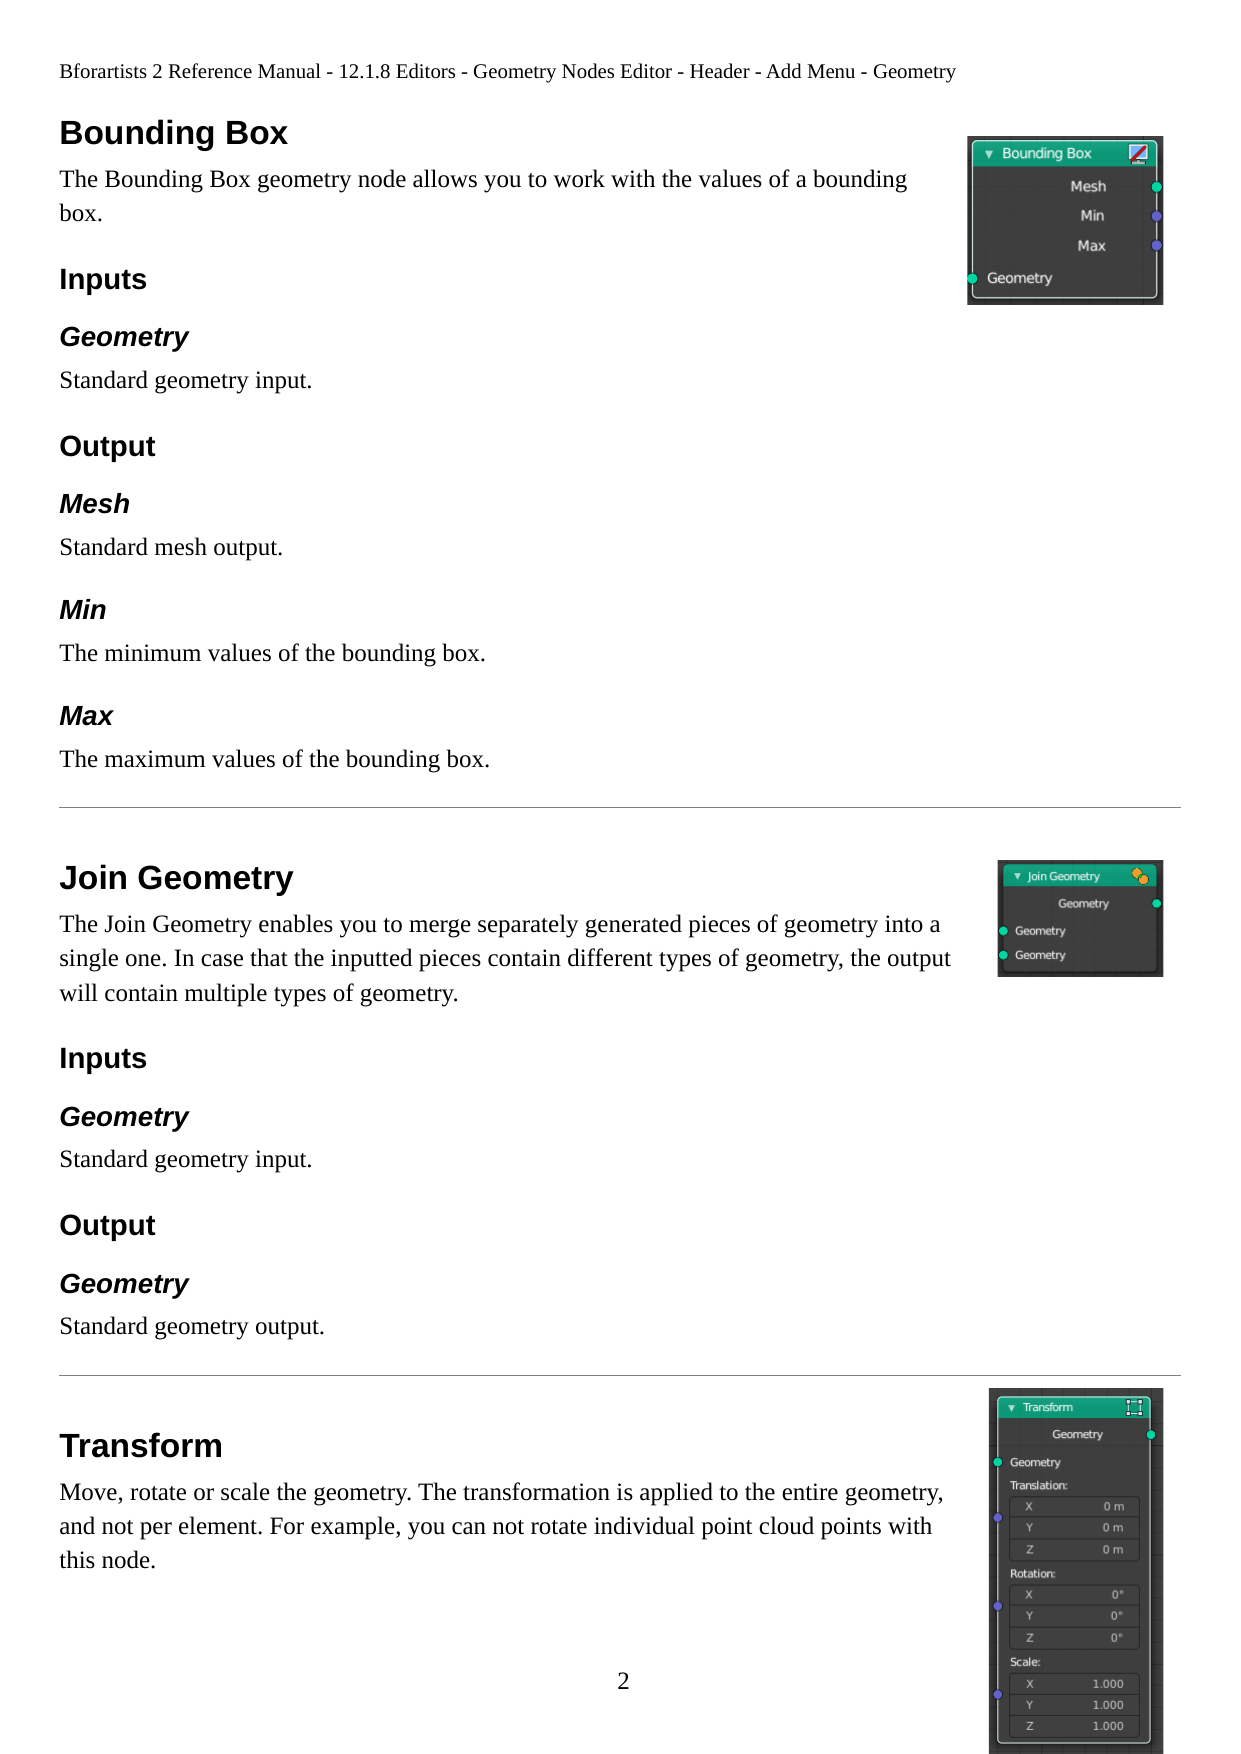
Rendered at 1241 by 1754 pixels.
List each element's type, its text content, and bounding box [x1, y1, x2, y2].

subtitle Max [59, 699, 1181, 731]
text Standard geometry input. [59, 1144, 1181, 1173]
text The Join Geometry enables you to merge separately generated pieces of geometry into a single one. In case that the inputted pieces contain different types of geometry, the output will contain multiple types of geometry. [59, 909, 1181, 1007]
subtitle Mesh [59, 487, 1181, 519]
subtitle Inputs [59, 1041, 1181, 1075]
subtitle Output [59, 1208, 1181, 1242]
text Standard geometry input. [59, 365, 1181, 394]
text Move, rotate or scale the geometry. The transformation is applied to the entire geometry, and not per element. For example, you can not rotate individual point cloud points with this node. [59, 1477, 988, 1574]
subtitle Output [59, 429, 1181, 462]
subtitle Geometry [59, 1267, 1181, 1299]
subtitle Inputs [59, 262, 967, 296]
text The Bounding Box geometry node allows you to work with the values of a bounding box. [59, 164, 967, 227]
picture [988, 1388, 1164, 1754]
subtitle [1164, 262, 1181, 296]
text Standard geometry output. [59, 1311, 1181, 1340]
text The maximum values of the bounding box. [59, 744, 1181, 772]
text Standard mesh output. [59, 532, 1181, 561]
subtitle Transform [59, 1425, 988, 1464]
subtitle Geometry [59, 321, 1181, 352]
subtitle Geometry [59, 1100, 1181, 1132]
picture [997, 860, 1164, 977]
text The minimum values of the bounding box. [59, 638, 1181, 666]
picture [967, 136, 1164, 305]
subtitle Join Geometry [59, 858, 1181, 896]
subtitle Bounding Box [59, 113, 1181, 151]
subtitle Min [59, 593, 1181, 625]
subtitle [1164, 1425, 1181, 1464]
